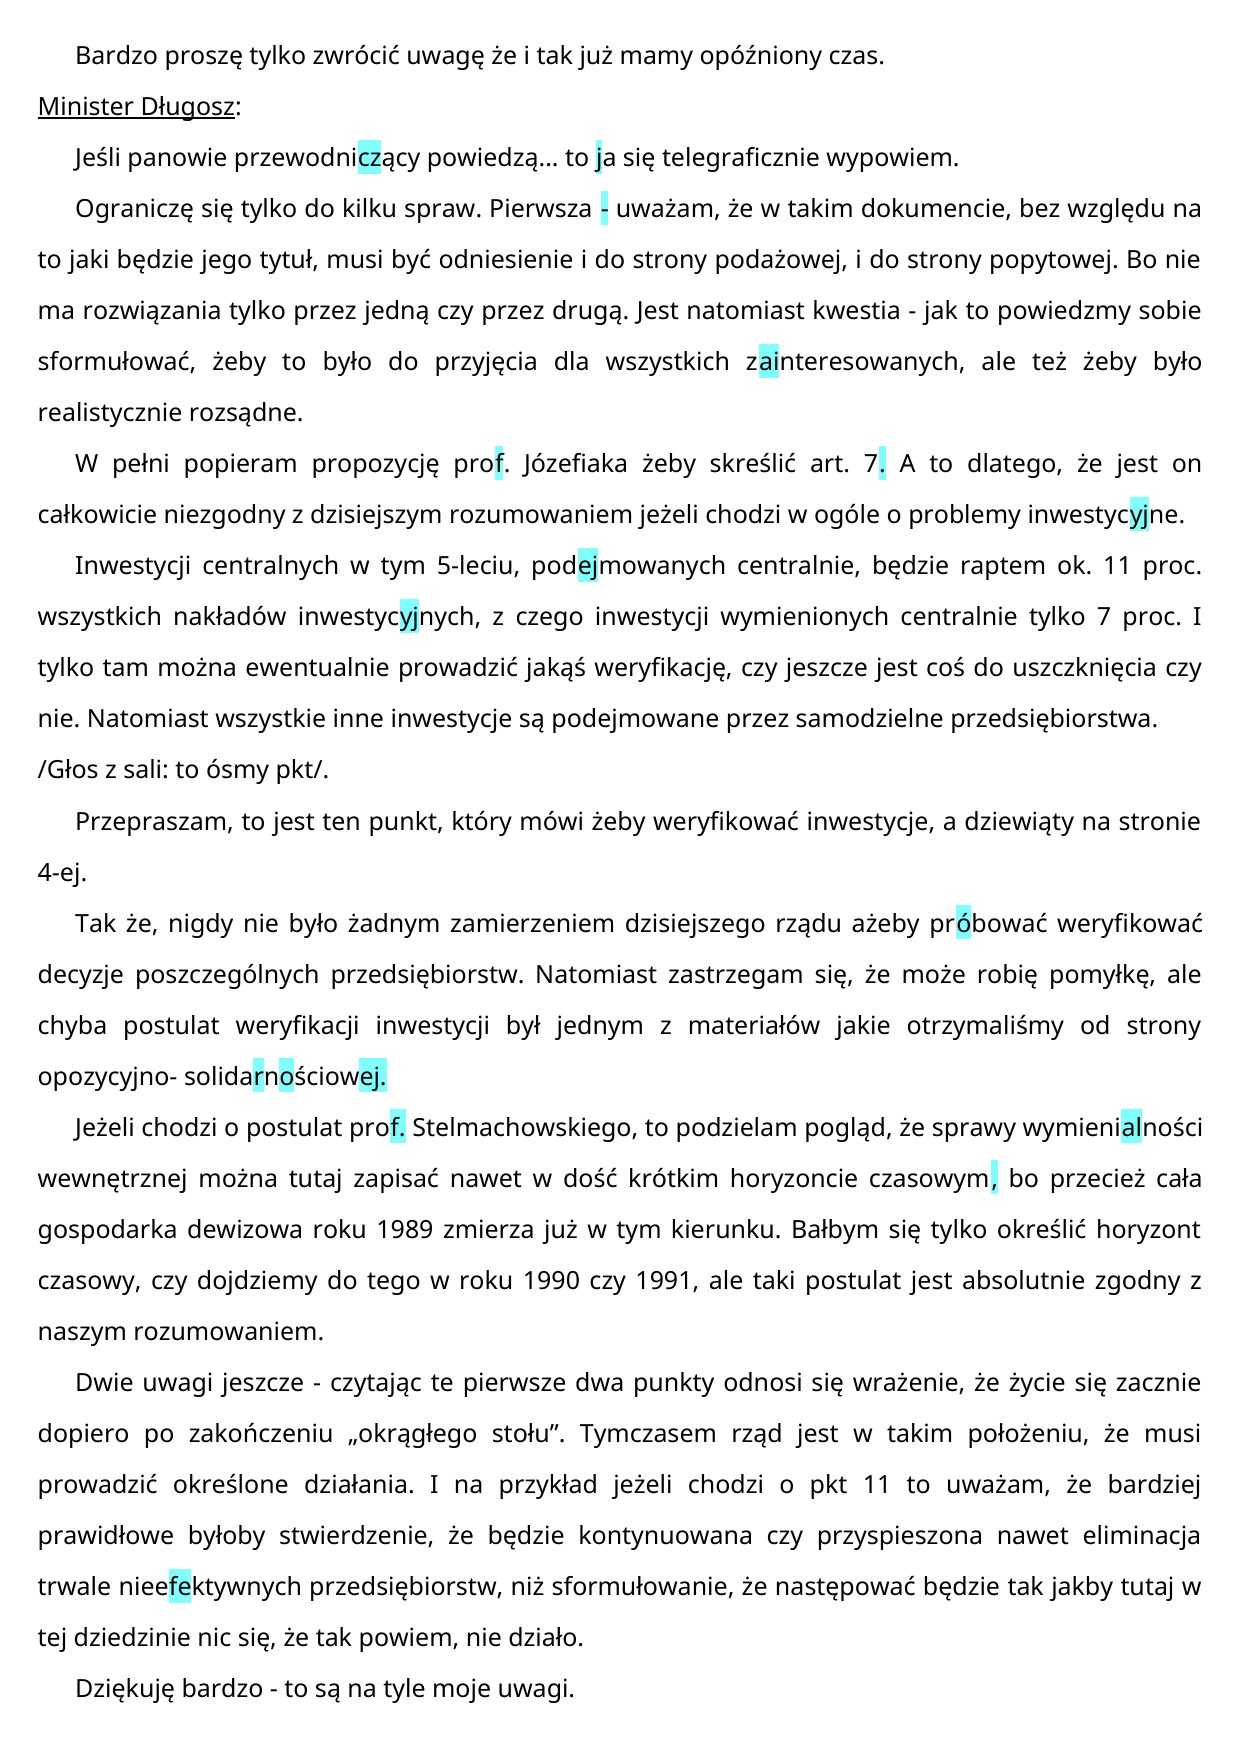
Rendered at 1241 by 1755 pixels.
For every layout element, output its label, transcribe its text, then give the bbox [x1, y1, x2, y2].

text Bardzo proszę tylko zwrócić uwagę że i tak już mamy opóźniony czas. [37, 37, 1203, 72]
text Ograniczę się tylko do kilku spraw. Pierwsza - uważam, że w takim dokumencie, bez względu na to jaki będzie jego tytuł, musi być odniesienie i do strony podażowej, i do strony popytowej. Bo nie ma rozwiązania tylko przez jedną czy przez drugą. Jest natomiast kwestia - jak to powiedzmy sobie sformułować, żeby to było do przyjęcia dla wszystkich zainteresowanych, ale też żeby było realistycznie rozsądne. [37, 191, 1203, 429]
text /Głos z sali: to ósmy pkt/. [37, 752, 1203, 786]
text Przepraszam, to jest ten punkt, który mówi żeby weryfikować inwestycje, a dziewiąty na stronie 4-ej. [37, 803, 1203, 888]
text Jeżeli chodzi o postulat prof. Stelmachowskiego, to podzielam pogląd, że sprawy wymienialności wewnętrznej można tutaj zapisać nawet w dość krótkim horyzoncie czasowym, bo przecież cała gospodarka dewizowa roku 1989 zmierza już w tym kierunku. Bałbym się tylko określić horyzont czasowy, czy dojdziemy do tego w roku 1990 czy 1991, ale taki postulat jest absolutnie zgodny z naszym rozumowaniem. [37, 1109, 1203, 1348]
text Dziękuję bardzo - to są na tyle moje uwagi. [37, 1671, 1203, 1705]
text Jeśli panowie przewodniczący powiedzą... to ja się telegraficznie wypowiem. [37, 139, 1203, 174]
text W pełni popieram propozycję prof. Józefiaka żeby skreślić art. 7. A to dlatego, że jest on całkowicie niezgodny z dzisiejszym rozumowaniem jeżeli chodzi w ogóle o problemy inwestycyjne. [37, 446, 1203, 531]
text Dwie uwagi jeszcze - czytając te pierwsze dwa punkty odnosi się wrażenie, że życie się zacznie dopiero po zakończeniu „okrągłego stołu”. Tymczasem rząd jest w takim położeniu, że musi prowadzić określone działania. I na przykład jeżeli chodzi o pkt 11 to uważam, że bardziej prawidłowe byłoby stwierdzenie, że będzie kontynuowana czy przyspieszona nawet eliminacja trwale nieefektywnych przedsiębiorstw, niż sformułowanie, że następować będzie tak jakby tutaj w tej dziedzinie nic się, że tak powiem, nie działo. [37, 1364, 1203, 1654]
text Minister Długosz: [37, 88, 1203, 123]
text Tak że, nigdy nie było żadnym zamierzeniem dzisiejszego rządu ażeby próbować weryfikować decyzje poszczególnych przedsiębiorstw. Natomiast zastrzegam się, że może robię pomyłkę, ale chyba postulat weryfikacji inwestycji był jednym z materiałów jakie otrzymaliśmy od strony opozycyjno- solidarnościowej. [37, 905, 1203, 1092]
text Inwestycji centralnych w tym 5-leciu, podejmowanych centralnie, będzie raptem ok. 11 proc. wszystkich nakładów inwestycyjnych, z czego inwestycji wymienionych centralnie tylko 7 proc. I tylko tam można ewentualnie prowadzić jakąś weryfikację, czy jeszcze jest coś do uszczknięcia czy nie. Natomiast wszystkie inne inwestycje są podejmowane przez samodzielne przedsiębiorstwa. [37, 548, 1203, 735]
